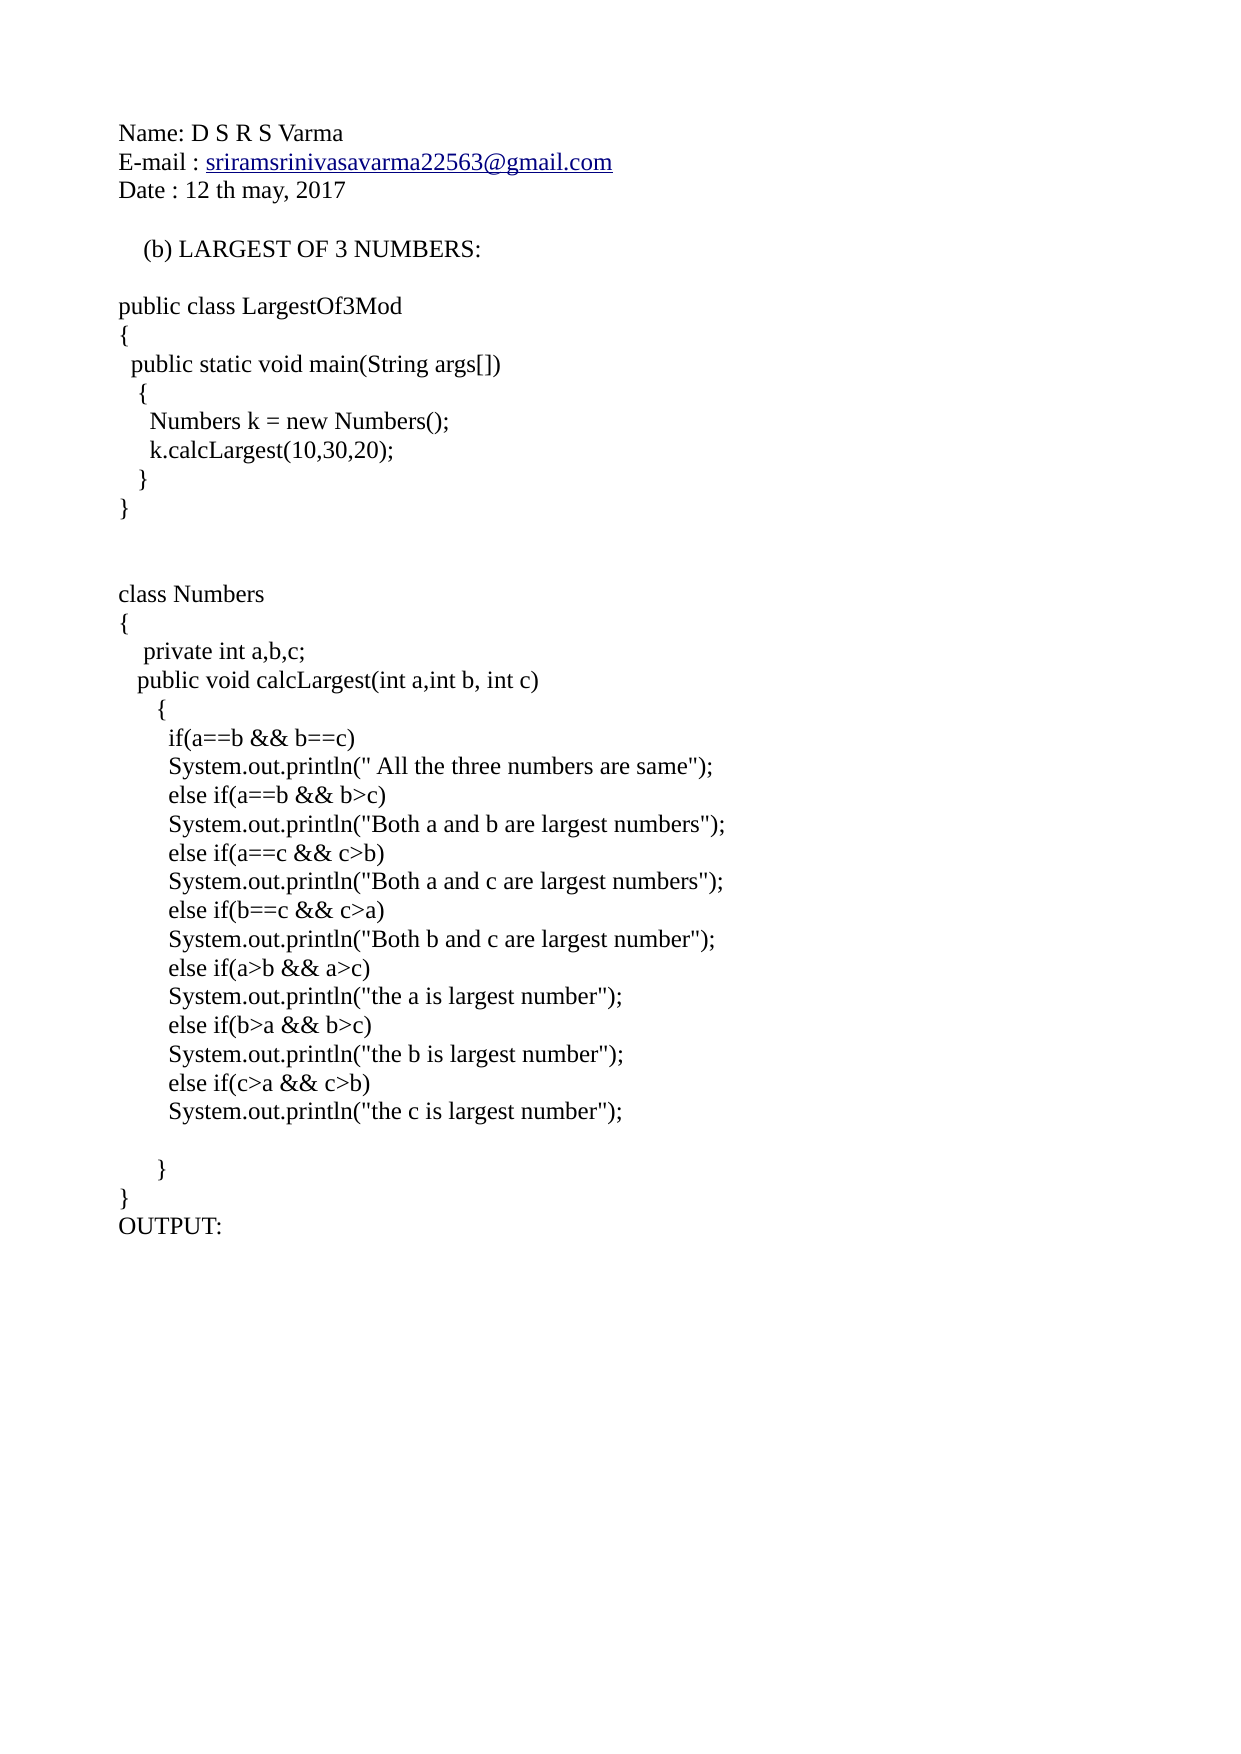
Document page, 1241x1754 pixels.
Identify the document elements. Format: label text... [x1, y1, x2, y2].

text else if(a==b && b>c) [118, 780, 1122, 809]
text k.calcLargest(10,30,20); [118, 435, 1122, 464]
text { [118, 320, 1122, 349]
text class Numbers [118, 579, 1122, 608]
text System.out.println(" All the three numbers are same"); [118, 751, 1122, 780]
text { [118, 608, 1122, 636]
text } [118, 1154, 1122, 1183]
text public static void main(String args[]) [118, 349, 1122, 378]
text OUTPUT: [118, 1211, 1122, 1240]
text else if(c>a && c>b) [118, 1068, 1122, 1096]
text { [118, 694, 1122, 723]
text else if(a>b && a>c) [118, 953, 1122, 981]
text private int a,b,c; [118, 636, 1122, 665]
text System.out.println("Both a and b are largest numbers"); [118, 809, 1122, 838]
text { [118, 378, 1122, 406]
text else if(a==c && c>b) [118, 838, 1122, 866]
text public class LargestOf3Mod [118, 291, 1122, 320]
text System.out.println("the a is largest number"); [118, 981, 1122, 1010]
text (b) LARGEST OF 3 NUMBERS: [118, 234, 1122, 263]
text System.out.println("Both a and c are largest numbers"); [118, 866, 1122, 895]
text } [118, 464, 1122, 493]
text else if(b==c && c>a) [118, 895, 1122, 924]
text } [118, 493, 1122, 521]
text System.out.println("Both b and c are largest number"); [118, 924, 1122, 953]
text public void calcLargest(int a,int b, int c) [118, 665, 1122, 694]
text else if(b>a && b>c) [118, 1010, 1122, 1039]
text Numbers k = new Numbers(); [118, 406, 1122, 435]
text System.out.println("the b is largest number"); [118, 1039, 1122, 1068]
text if(a==b && b==c) [118, 723, 1122, 751]
text } [118, 1183, 1122, 1211]
text System.out.println("the c is largest number"); [118, 1096, 1122, 1125]
